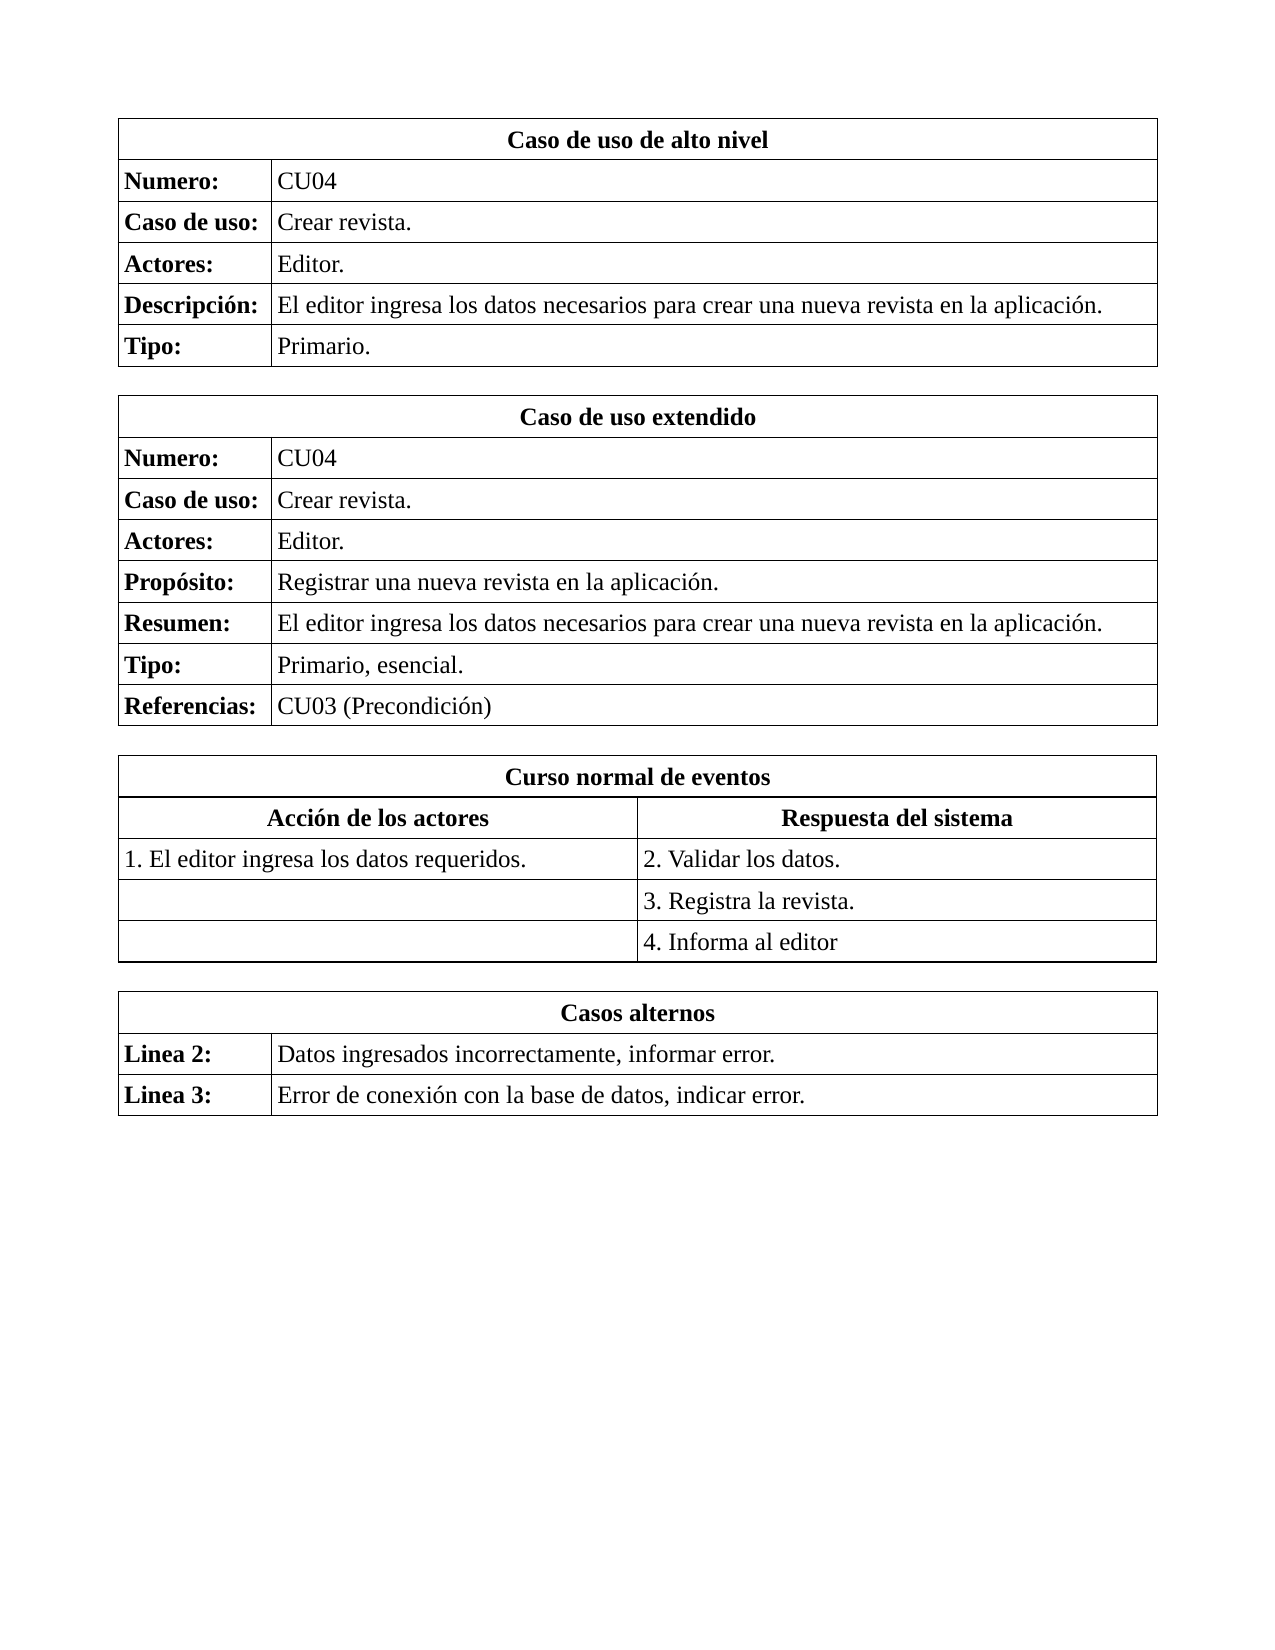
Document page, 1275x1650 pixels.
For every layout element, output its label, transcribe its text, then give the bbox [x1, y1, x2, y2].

table_header Caso de uso de alto nivel [119, 119, 1157, 159]
table_cell Linea 2: [119, 1034, 271, 1074]
table_cell 3. Registra la revista. [638, 880, 1156, 920]
table_cell Referencias: [119, 685, 271, 725]
table_cell 4. Informa al editor [638, 921, 1156, 961]
table_cell Crear revista. [272, 479, 1157, 519]
table_cell Numero: [119, 160, 271, 201]
table_cell Propósito: [119, 561, 271, 602]
table_cell 1. El editor ingresa los datos requeridos. [119, 839, 637, 879]
table_cell Descripción: [119, 284, 271, 324]
table_cell CU03 (Precondición) [272, 685, 1157, 725]
table_cell CU04 [272, 160, 1157, 201]
table_cell Tipo: [119, 644, 271, 684]
table_cell Error de conexión con la base de datos, indicar error. [272, 1075, 1157, 1115]
table_header Casos alternos [119, 992, 1157, 1032]
table_cell Crear revista. [272, 202, 1157, 242]
table_cell El editor ingresa los datos necesarios para crear una nueva revista en la aplicación. [272, 284, 1157, 324]
table_cell [119, 921, 637, 961]
table_cell Editor. [272, 243, 1157, 283]
table_cell Primario. [272, 325, 1157, 366]
table_cell Actores: [119, 243, 271, 283]
table_cell Tipo: [119, 325, 271, 366]
table_cell Resumen: [119, 603, 271, 643]
table_cell Datos ingresados incorrectamente, informar error. [272, 1034, 1157, 1074]
table_cell El editor ingresa los datos necesarios para crear una nueva revista en la aplicación. [272, 603, 1157, 643]
table_cell 2. Validar los datos. [638, 839, 1156, 879]
table_cell Linea 3: [119, 1075, 271, 1115]
table_cell Actores: [119, 520, 271, 560]
table_cell Editor. [272, 520, 1157, 560]
table_cell [119, 880, 637, 920]
table_header Curso normal de eventos [119, 756, 1156, 796]
table_cell Caso de uso: [119, 202, 271, 242]
table_cell Primario, esencial. [272, 644, 1157, 684]
table_cell Registrar una nueva revista en la aplicación. [272, 561, 1157, 602]
table_cell Acción de los actores [119, 798, 637, 838]
table_cell Numero: [119, 438, 271, 478]
table_header Caso de uso extendido [119, 396, 1157, 437]
table_cell CU04 [272, 438, 1157, 478]
table_cell Respuesta del sistema [638, 798, 1156, 838]
table_cell Caso de uso: [119, 479, 271, 519]
